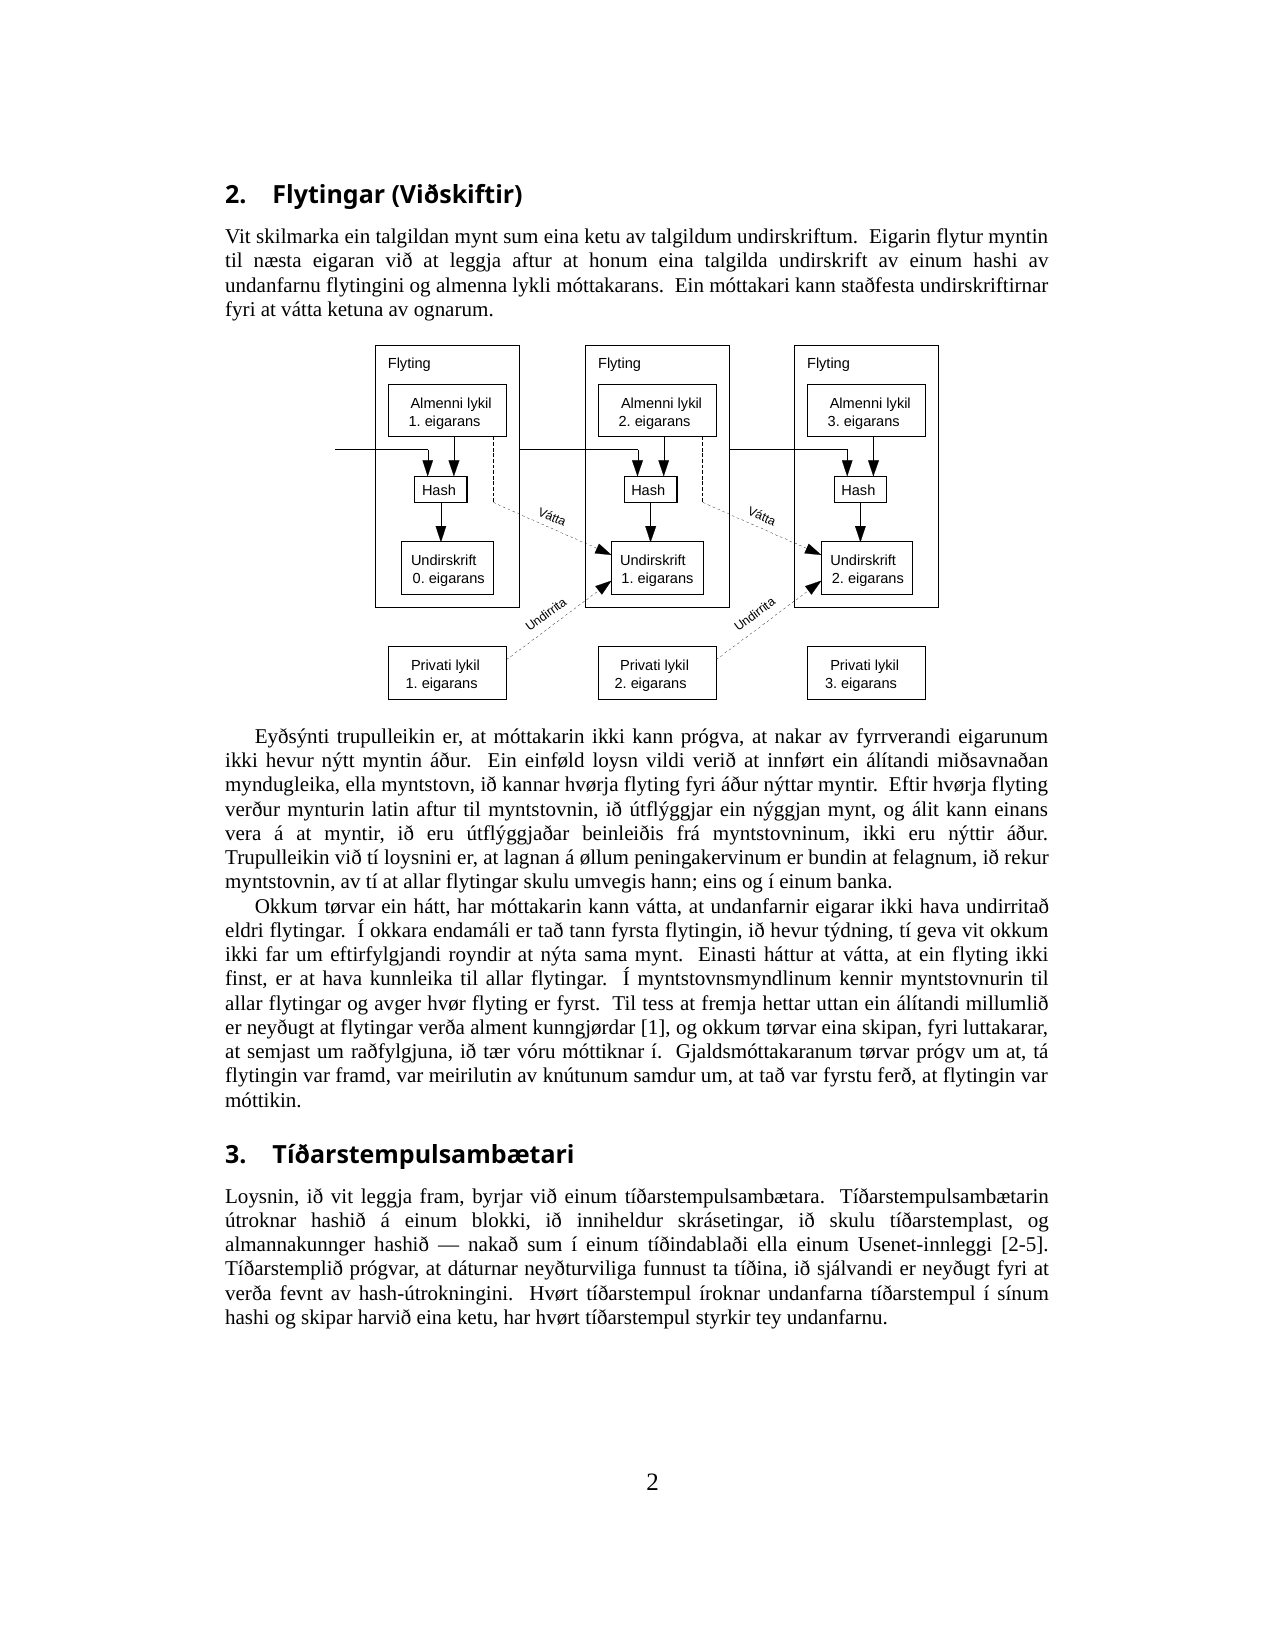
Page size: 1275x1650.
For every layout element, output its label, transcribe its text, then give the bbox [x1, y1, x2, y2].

text Vit skilmarka ein talgildan mynt sum eina ketu av talgildum undirskriftum. Eigarin flytur myntin til næsta eigaran við at leggja aftur at honum eina talgilda undirskrift av einum hashi av undanfarnu flytingini og almenna lykli móttakarans. Ein móttakari kann staðfesta undirskriftirnar fyri at vátta ketuna av ognarum. [225, 224, 1050, 321]
text Okkum tørvar ein hátt, har móttakarin kann vátta, at undanfarnir eigarar ikki hava undirritað eldri flytingar. Í okkara endamáli er tað tann fyrsta flytingin, ið hevur týdning, tí geva vit okkum ikki far um eftirfylgjandi royndir at nýta sama mynt. Einasti háttur at vátta, at ein flyting ikki finst, er at hava kunnleika til allar flytingar. Í myntstovnsmyndlinum kennir myntstovnurin til allar flytingar og avger hvør flyting er fyrst. Til tess at fremja hettar uttan ein álítandi millumlið er neyðugt at flytingar verða alment kunngjørdar [1], og okkum tørvar eina skipan, fyri luttakarar, at semjast um raðfylgjuna, ið tær vóru móttiknar í. Gjaldsmóttakaranum tørvar prógv um at, tá flytingin var framd, var meirilutin av knútunum samdur um, at tað var fyrstu ferð, at flytingin var móttikin. [225, 893, 1050, 1112]
subtitle 2. Flytingar (Viðskiftir) [225, 177, 1050, 211]
subtitle 3. Tíðarstempulsambætari [225, 1137, 1050, 1171]
list Eyðsýnti trupulleikin er, at móttakarin ikki kann prógva, at nakar av fyrrverandi eigarunum ikki hevur nýtt myntin áður. Ein einføld loysn vildi verið at innført ein álítandi miðsavnaðan myndugleika, ella myntstovn, ið kannar hvørja flyting fyri áður nýttar myntir. Eftir hvørja flyting verður mynturin latin aftur til myntstovnin, ið útflýggjar ein nýggjan mynt, og álit kann einans vera á at myntir, ið eru útflýggjaðar beinleiðis frá myntstovninum, ikki eru nýttir áður. Trupulleikin við tí loysnini er, at lagnan á øllum peningakervinum er bundin at felagnum, ið rekur myntstovnin, av tí at allar flytingar skulu umvegis hann; eins og í einum banka. [225, 723, 1050, 893]
text Loysnin, ið vit leggja fram, byrjar við einum tíðarstempulsambætara. Tíðarstempulsambætarin útroknar hashið á einum blokki, ið inniheldur skrásetingar, ið skulu tíðarstemplast, og almannakunnger hashið — nakað sum í einum tíðindablaði ella einum Usenet-innleggi [2-5]. Tíðarstemplið prógvar, at dáturnar neyðturviliga funnust ta tíðina, ið sjálvandi er neyðugt fyri at verða fevnt av hash-útrokningini. Hvørt tíðarstempul íroknar undanfarna tíðarstempul í sínum hashi og skipar harvið eina ketu, har hvørt tíðarstempul styrkir tey undanfarnu. [225, 1183, 1050, 1329]
